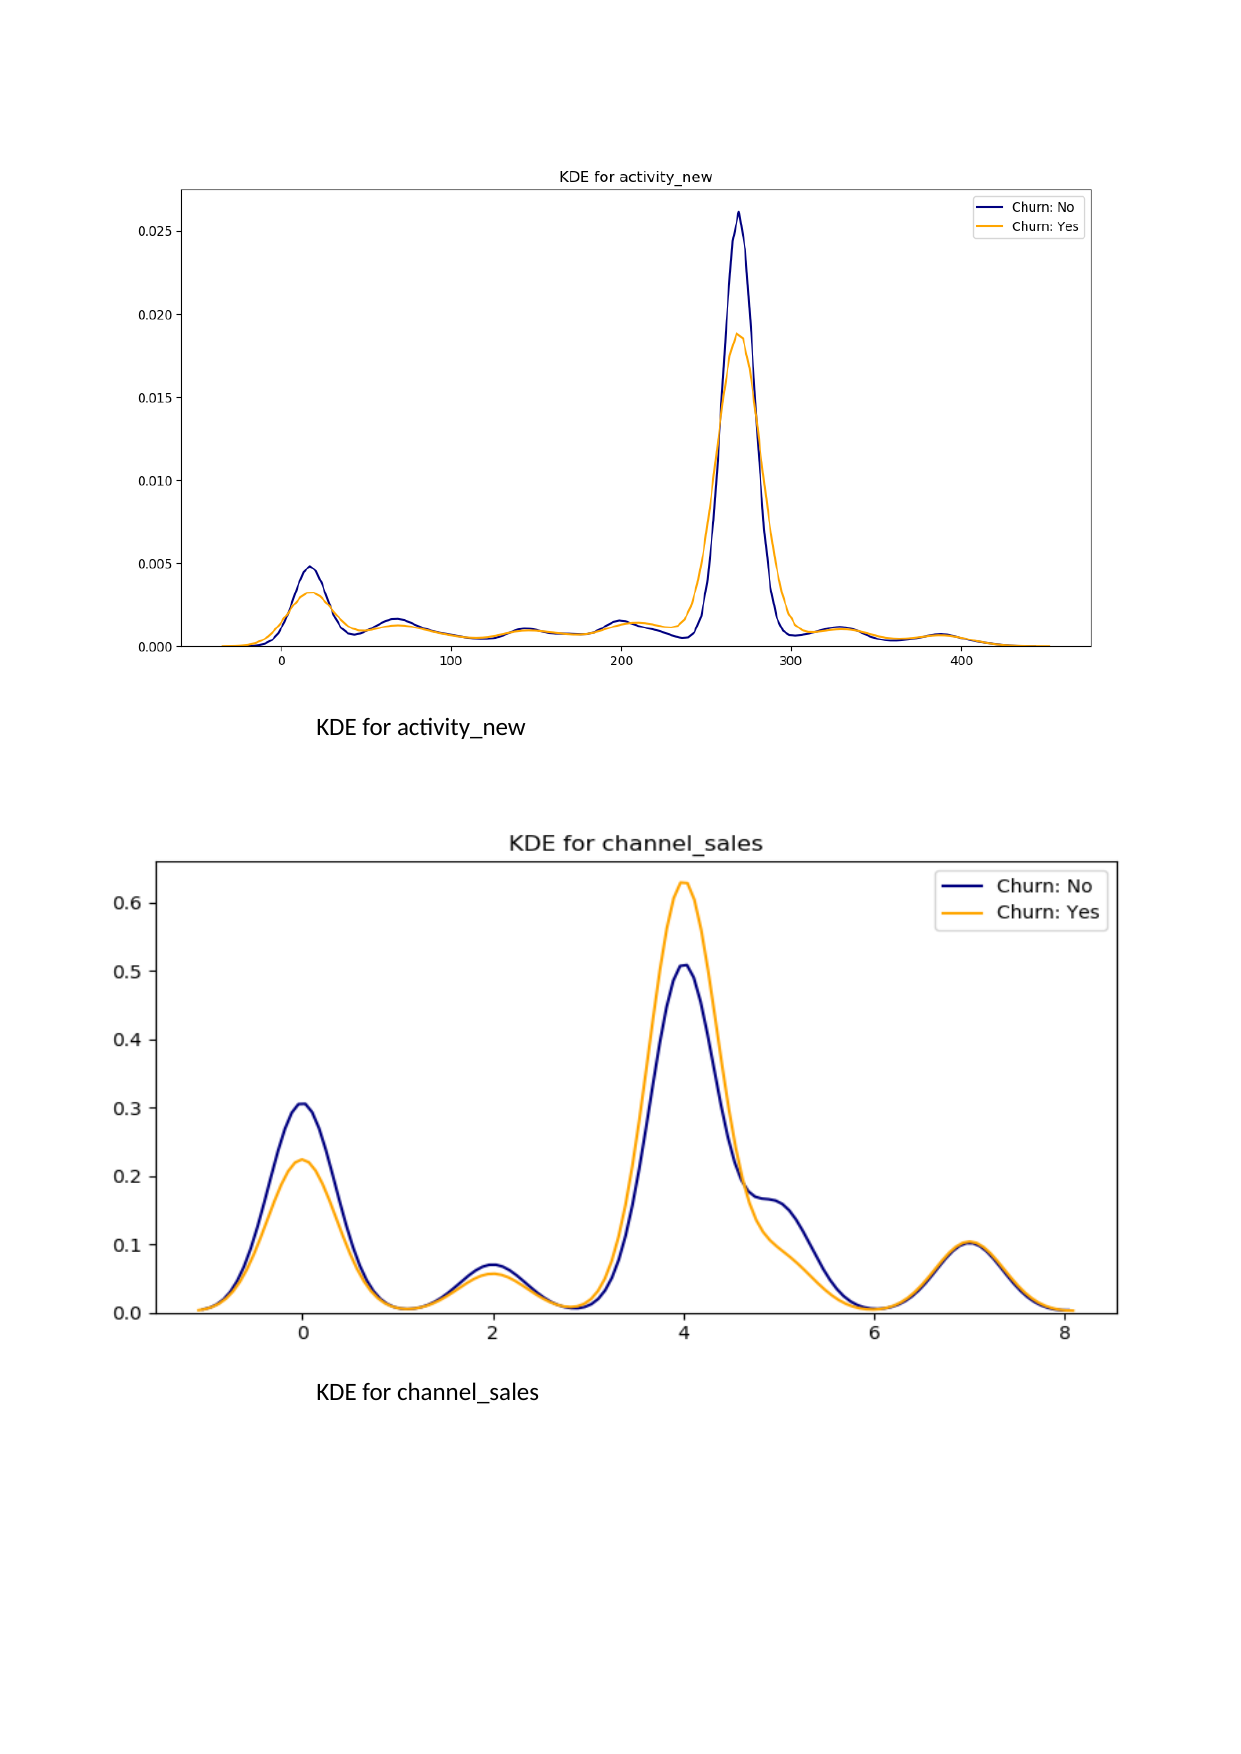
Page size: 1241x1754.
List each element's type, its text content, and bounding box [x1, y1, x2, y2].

text KDE for channel_sales [118, 1377, 1122, 1407]
picture [0, 791, 1241, 1377]
picture [34, 118, 1207, 711]
text KDE for activity_new [118, 711, 1122, 742]
text [118, 772, 1122, 791]
